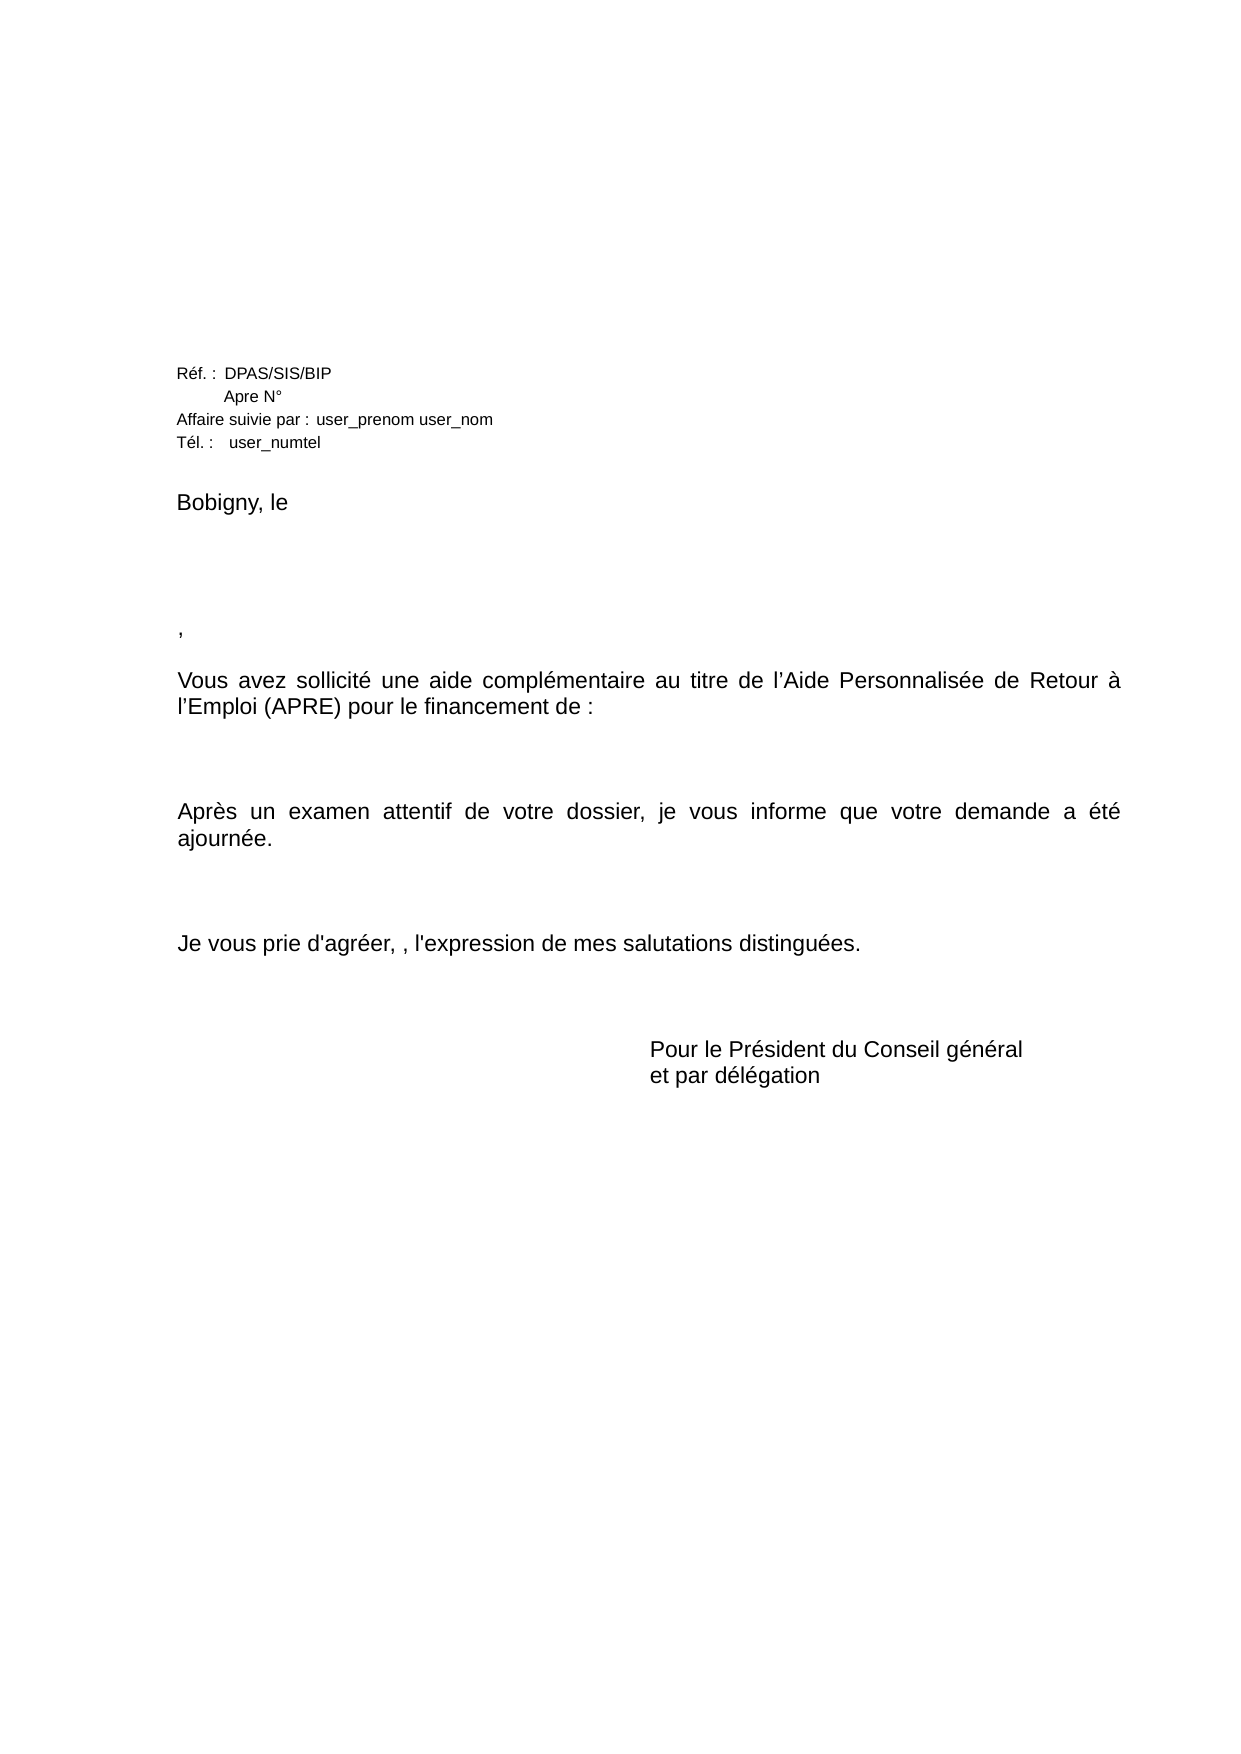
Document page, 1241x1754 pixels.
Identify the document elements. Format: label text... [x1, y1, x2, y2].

text et par délégation [649, 1062, 1122, 1088]
table_cell Tél. : [176, 430, 220, 453]
text Vous avez sollicité une aide complémentaire au titre de l’Aide Personnalisée de Retour à l’Emploi (APRE) pour le financement de : [177, 667, 1122, 719]
table_header [620, 240, 1123, 327]
table_cell [176, 515, 1123, 561]
table_cell [176, 327, 1123, 344]
table_cell Réf. : [176, 361, 220, 407]
text Pour le Président du Conseil général [649, 1036, 1122, 1062]
table_cell [176, 476, 1123, 488]
table_cell user_numtel [220, 430, 620, 453]
table_cell DPAS/SIS/BIP Apre N° [220, 361, 620, 407]
table_cell [650, 345, 1123, 476]
text , [177, 614, 1122, 640]
table_cell Affaire suivie par : [176, 407, 316, 430]
table_cell [620, 345, 650, 476]
table_cell Bobigny, le [176, 488, 1123, 515]
table_cell [176, 345, 620, 361]
table_header [176, 240, 620, 327]
table_cell user_prenom user_nom [316, 407, 620, 430]
text Je vous prie d'agréer, , l'expression de mes salutations distinguées. [177, 930, 1122, 956]
text Après un examen attentif de votre dossier, je vous informe que votre demande a été ajournée. [177, 798, 1122, 851]
table_cell [176, 453, 620, 476]
